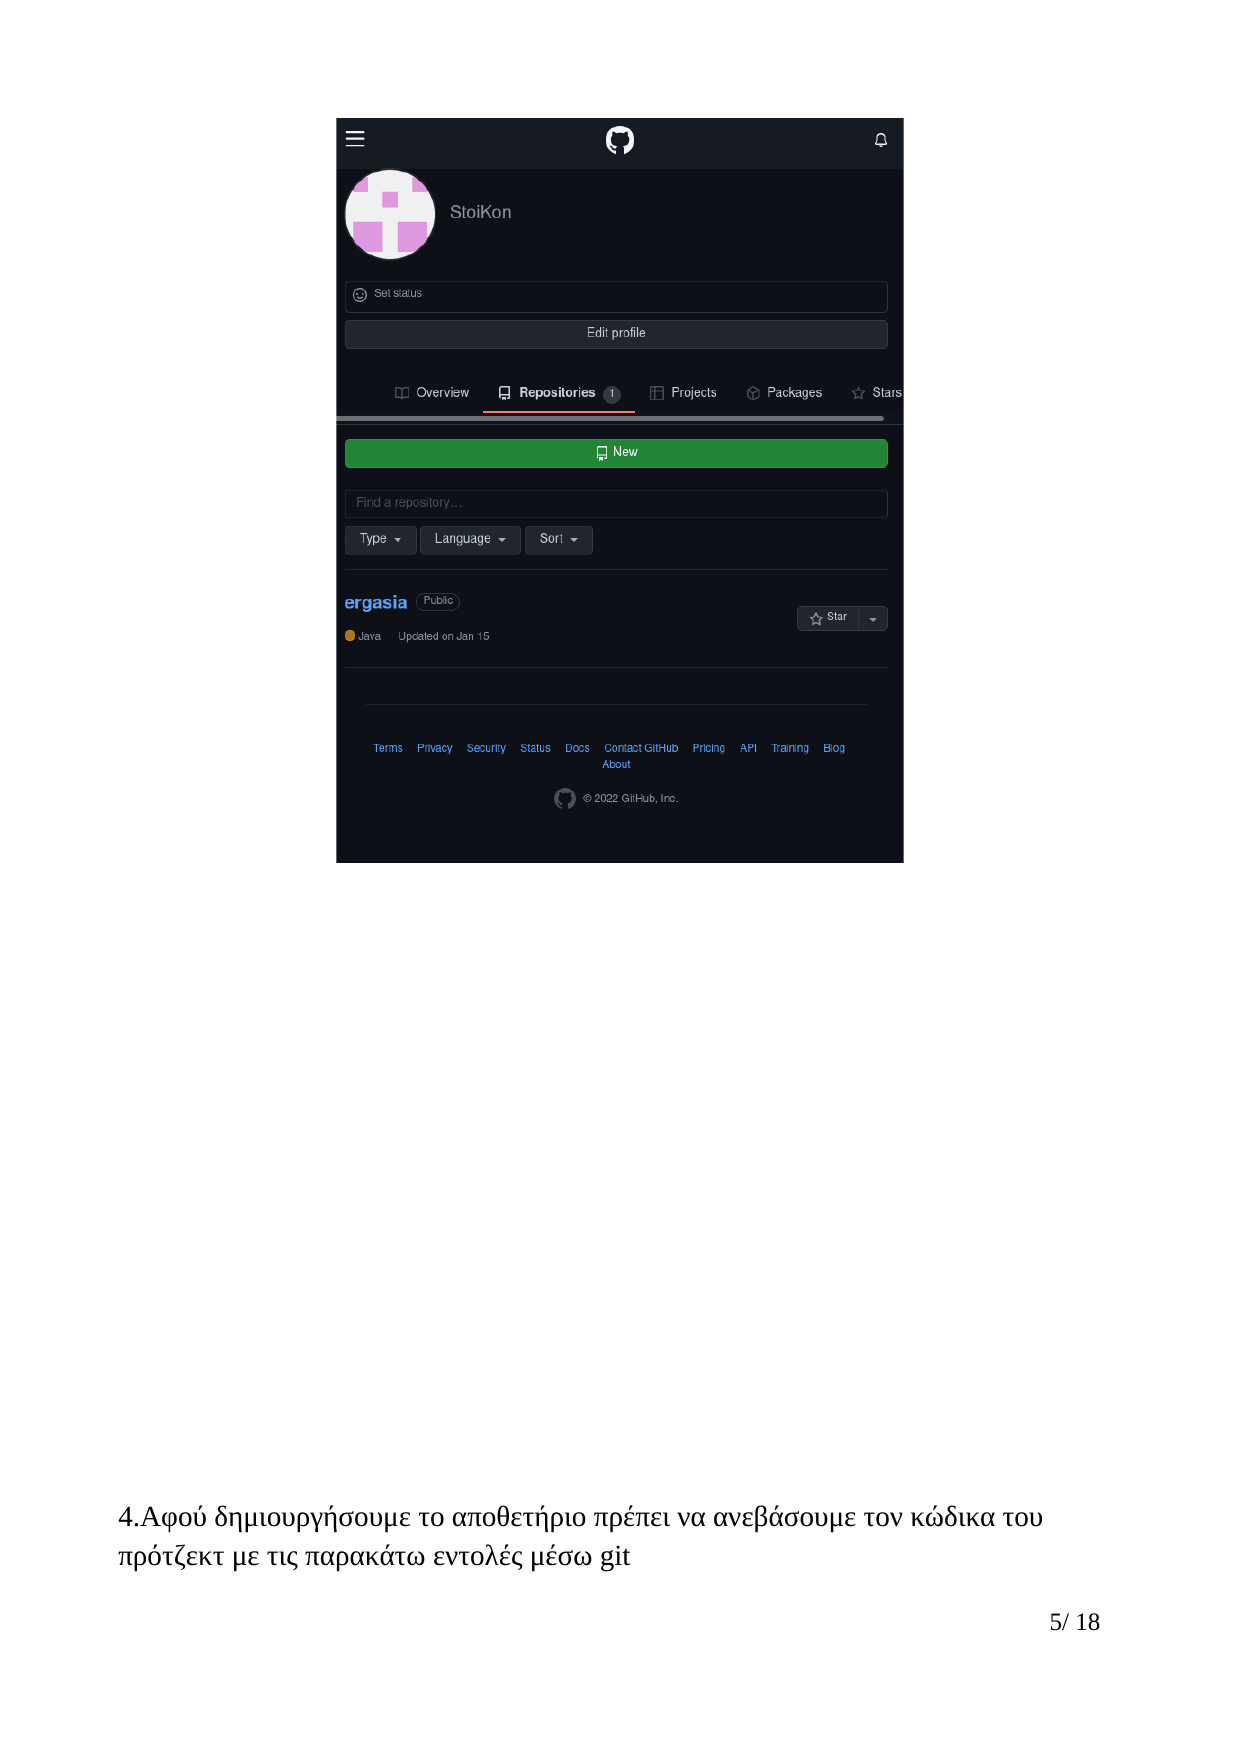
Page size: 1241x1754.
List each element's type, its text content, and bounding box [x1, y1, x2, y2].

text 4.Αφού δημιουργήσουμε το αποθετήριο πρέπει να ανεβάσουμε τον κώδικα του πρότζεκτ με τις παρακάτω εντολές μέσω git [118, 1499, 1122, 1571]
picture [336, 118, 904, 863]
